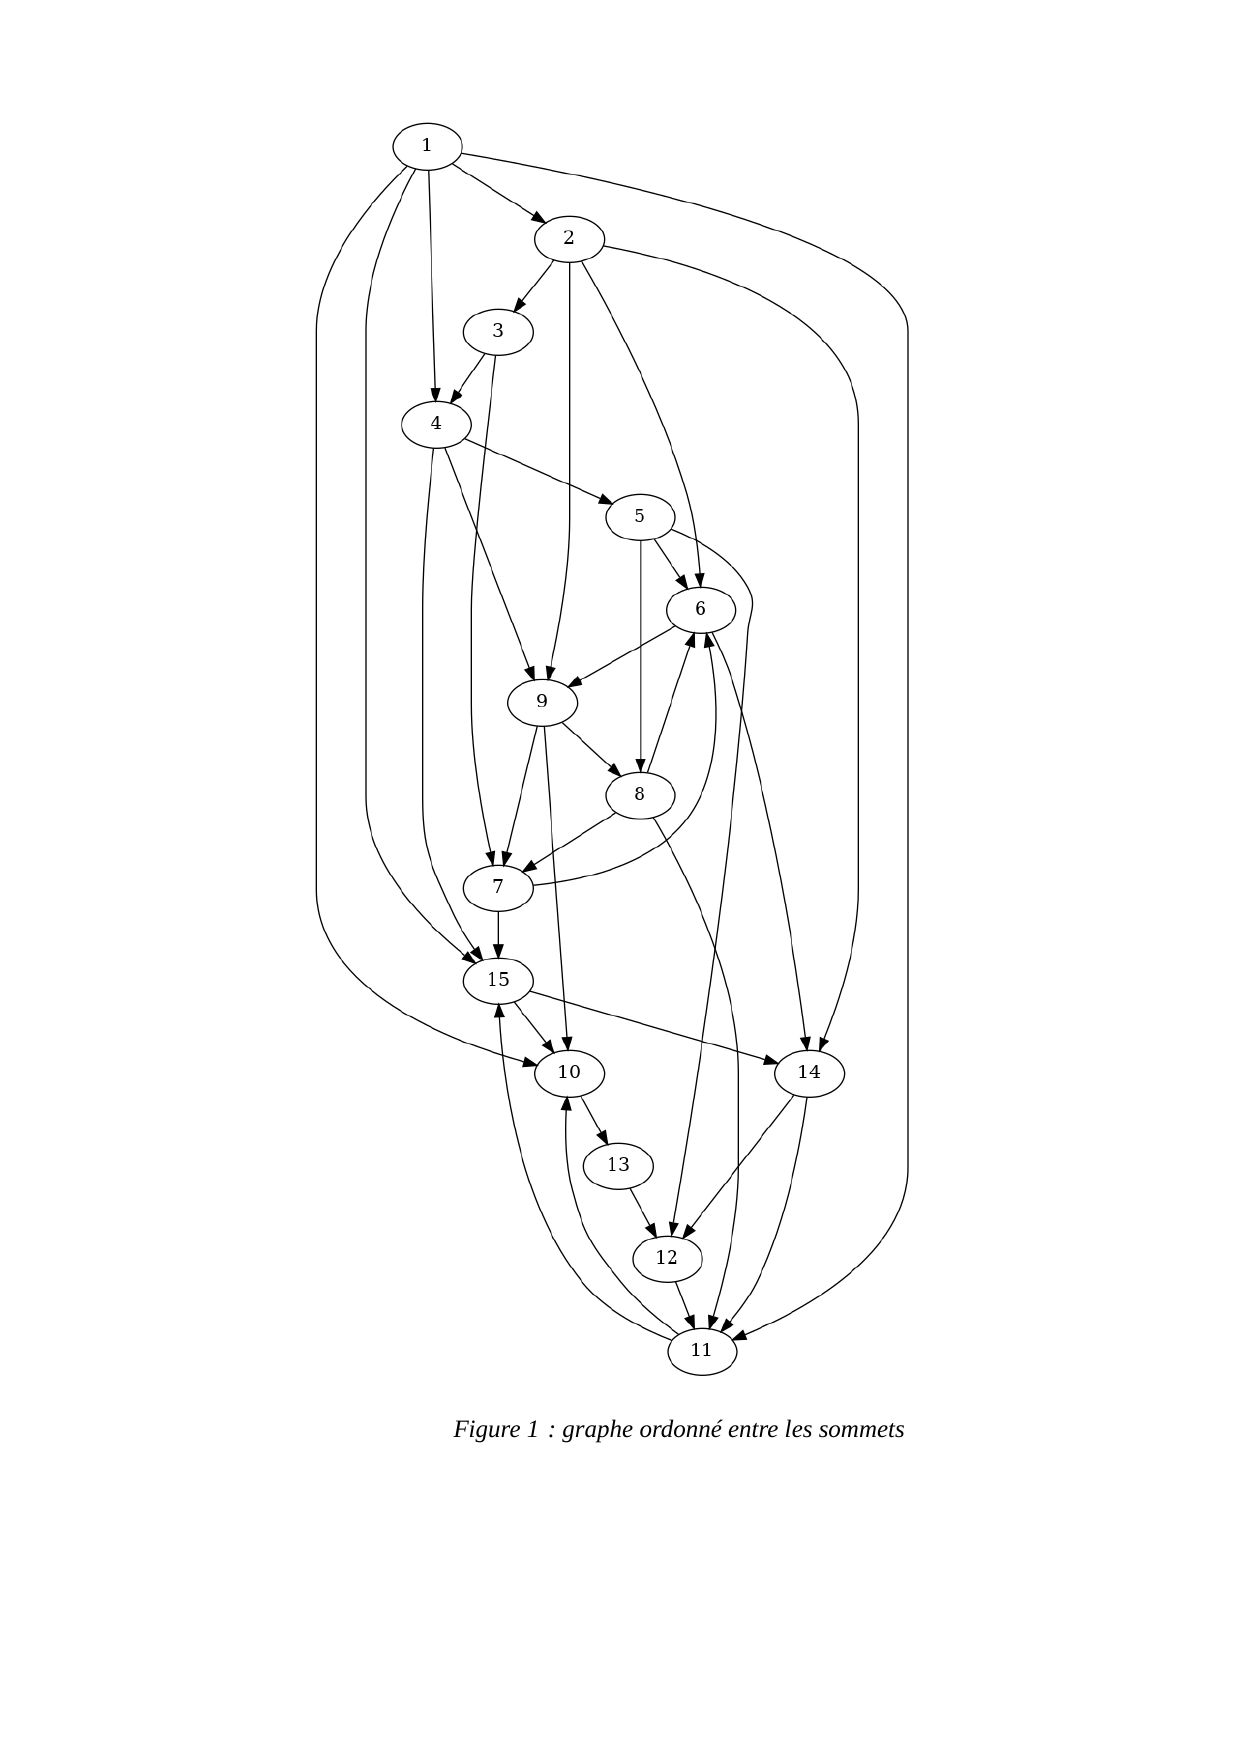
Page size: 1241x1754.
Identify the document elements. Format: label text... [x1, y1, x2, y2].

text Figure 1 : graphe ordonné entre les sommets [381, 1414, 980, 1442]
